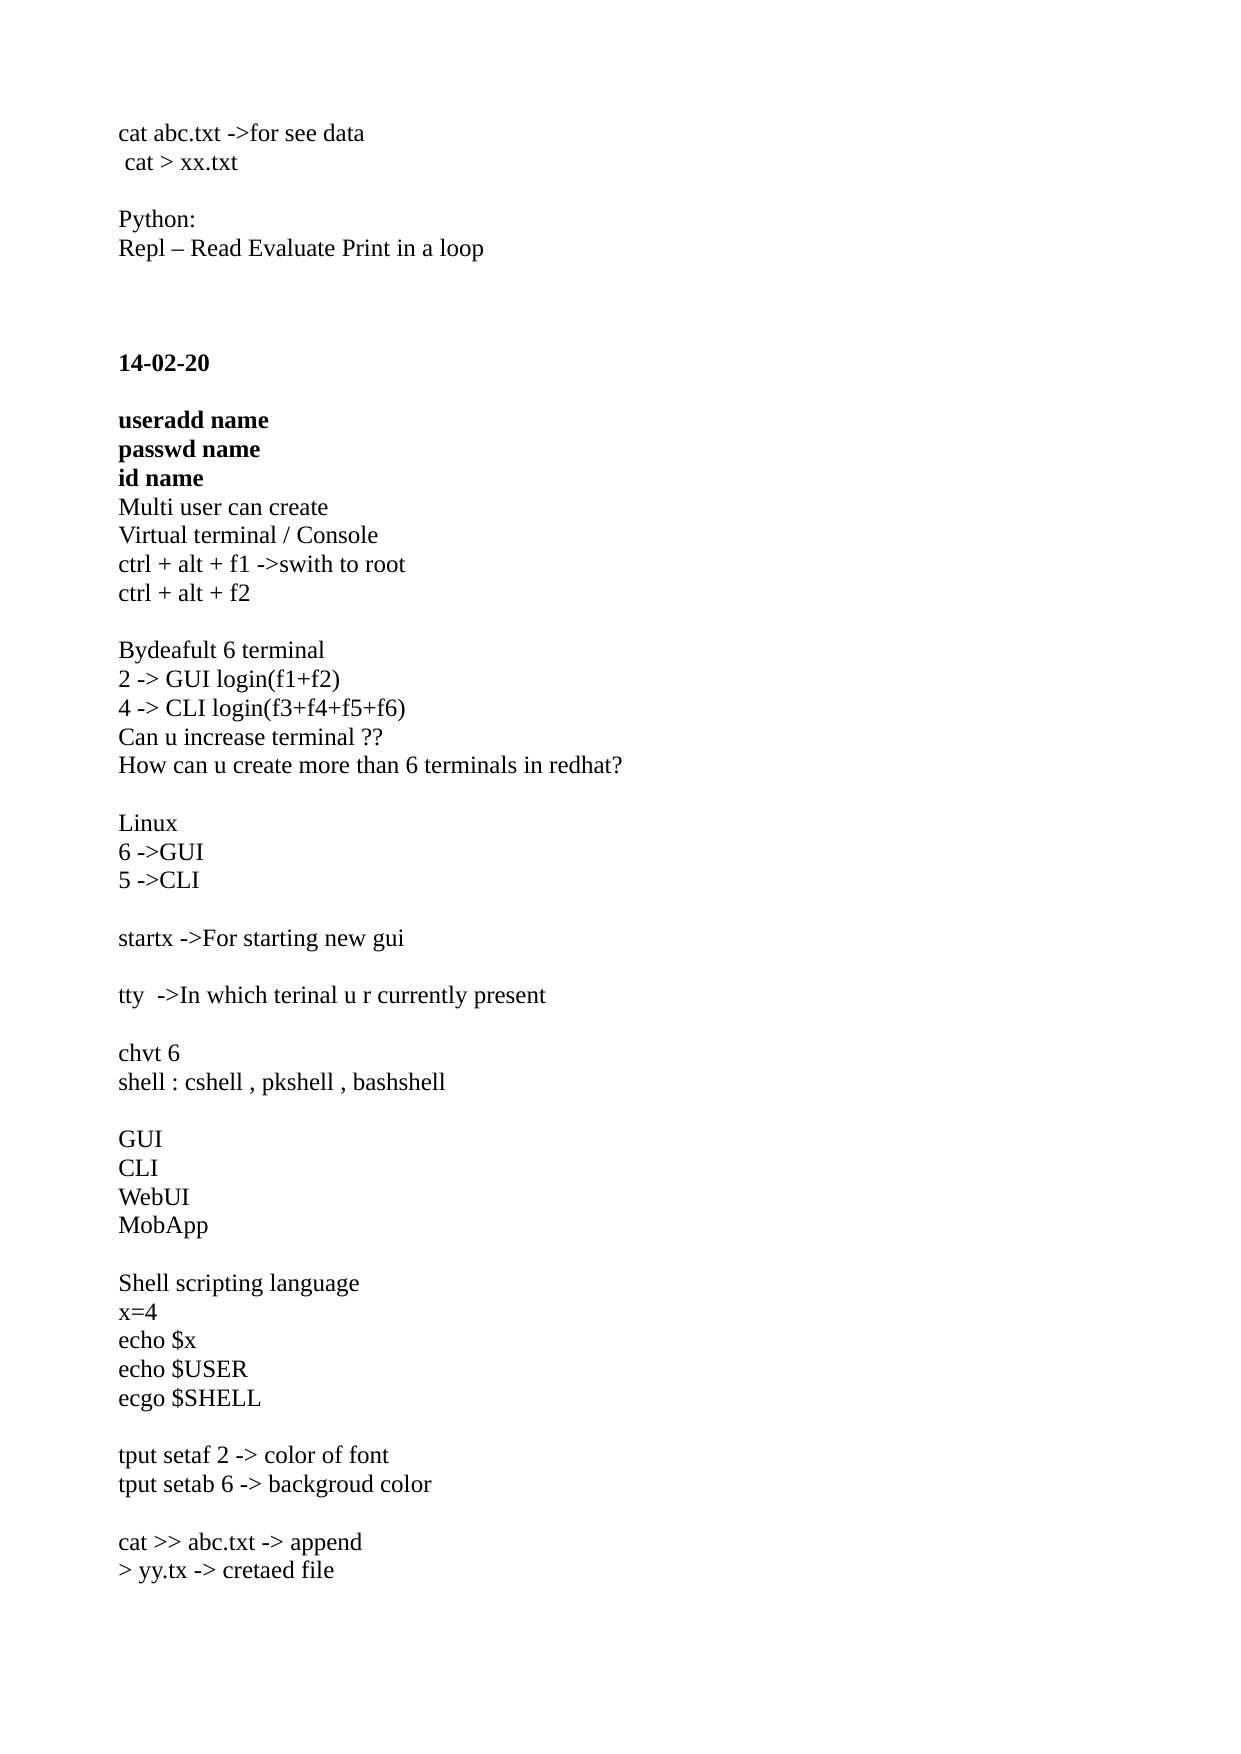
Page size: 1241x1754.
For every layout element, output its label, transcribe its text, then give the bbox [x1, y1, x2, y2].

text shell : cshell , pkshell , bashshell [118, 1067, 1122, 1096]
text Python: [118, 204, 1122, 233]
text Virtual terminal / Console [118, 521, 1122, 549]
text x=4 [118, 1297, 1122, 1326]
text passwd name [118, 434, 1122, 463]
text 2 -> GUI login(f1+f2) [118, 664, 1122, 693]
text CLI [118, 1153, 1122, 1182]
text How can u create more than 6 terminals in redhat? [118, 751, 1122, 779]
text Shell scripting language [118, 1268, 1122, 1297]
text 6 ->GUI [118, 837, 1122, 866]
text Bydeafult 6 terminal [118, 636, 1122, 664]
text chvt 6 [118, 1038, 1122, 1067]
text cat >> abc.txt -> append [118, 1527, 1122, 1556]
text cat > xx.txt [118, 147, 1122, 176]
text > yy.tx -> cretaed file [118, 1556, 1122, 1584]
text MobApp [118, 1211, 1122, 1239]
text useradd name [118, 406, 1122, 434]
text echo $USER [118, 1354, 1122, 1383]
text tput setaf 2 -> color of font [118, 1441, 1122, 1469]
text cat abc.txt ->for see data [118, 118, 1122, 147]
text Multi user can create [118, 492, 1122, 521]
text tty ->In which terinal u r currently present [118, 981, 1122, 1009]
text ctrl + alt + f1 ->swith to root [118, 549, 1122, 578]
text Linux [118, 808, 1122, 837]
text echo $x [118, 1326, 1122, 1354]
text Repl – Read Evaluate Print in a loop [118, 233, 1122, 262]
text 14-02-20 [118, 348, 1122, 377]
text 5 ->CLI [118, 866, 1122, 894]
text WebUI [118, 1182, 1122, 1211]
text GUI [118, 1124, 1122, 1153]
text startx ->For starting new gui [118, 923, 1122, 952]
text ctrl + alt + f2 [118, 578, 1122, 607]
text Can u increase terminal ?? [118, 722, 1122, 751]
text tput setab 6 -> backgroud color [118, 1469, 1122, 1498]
text id name [118, 463, 1122, 492]
text 4 -> CLI login(f3+f4+f5+f6) [118, 693, 1122, 722]
text ecgo $SHELL [118, 1383, 1122, 1412]
